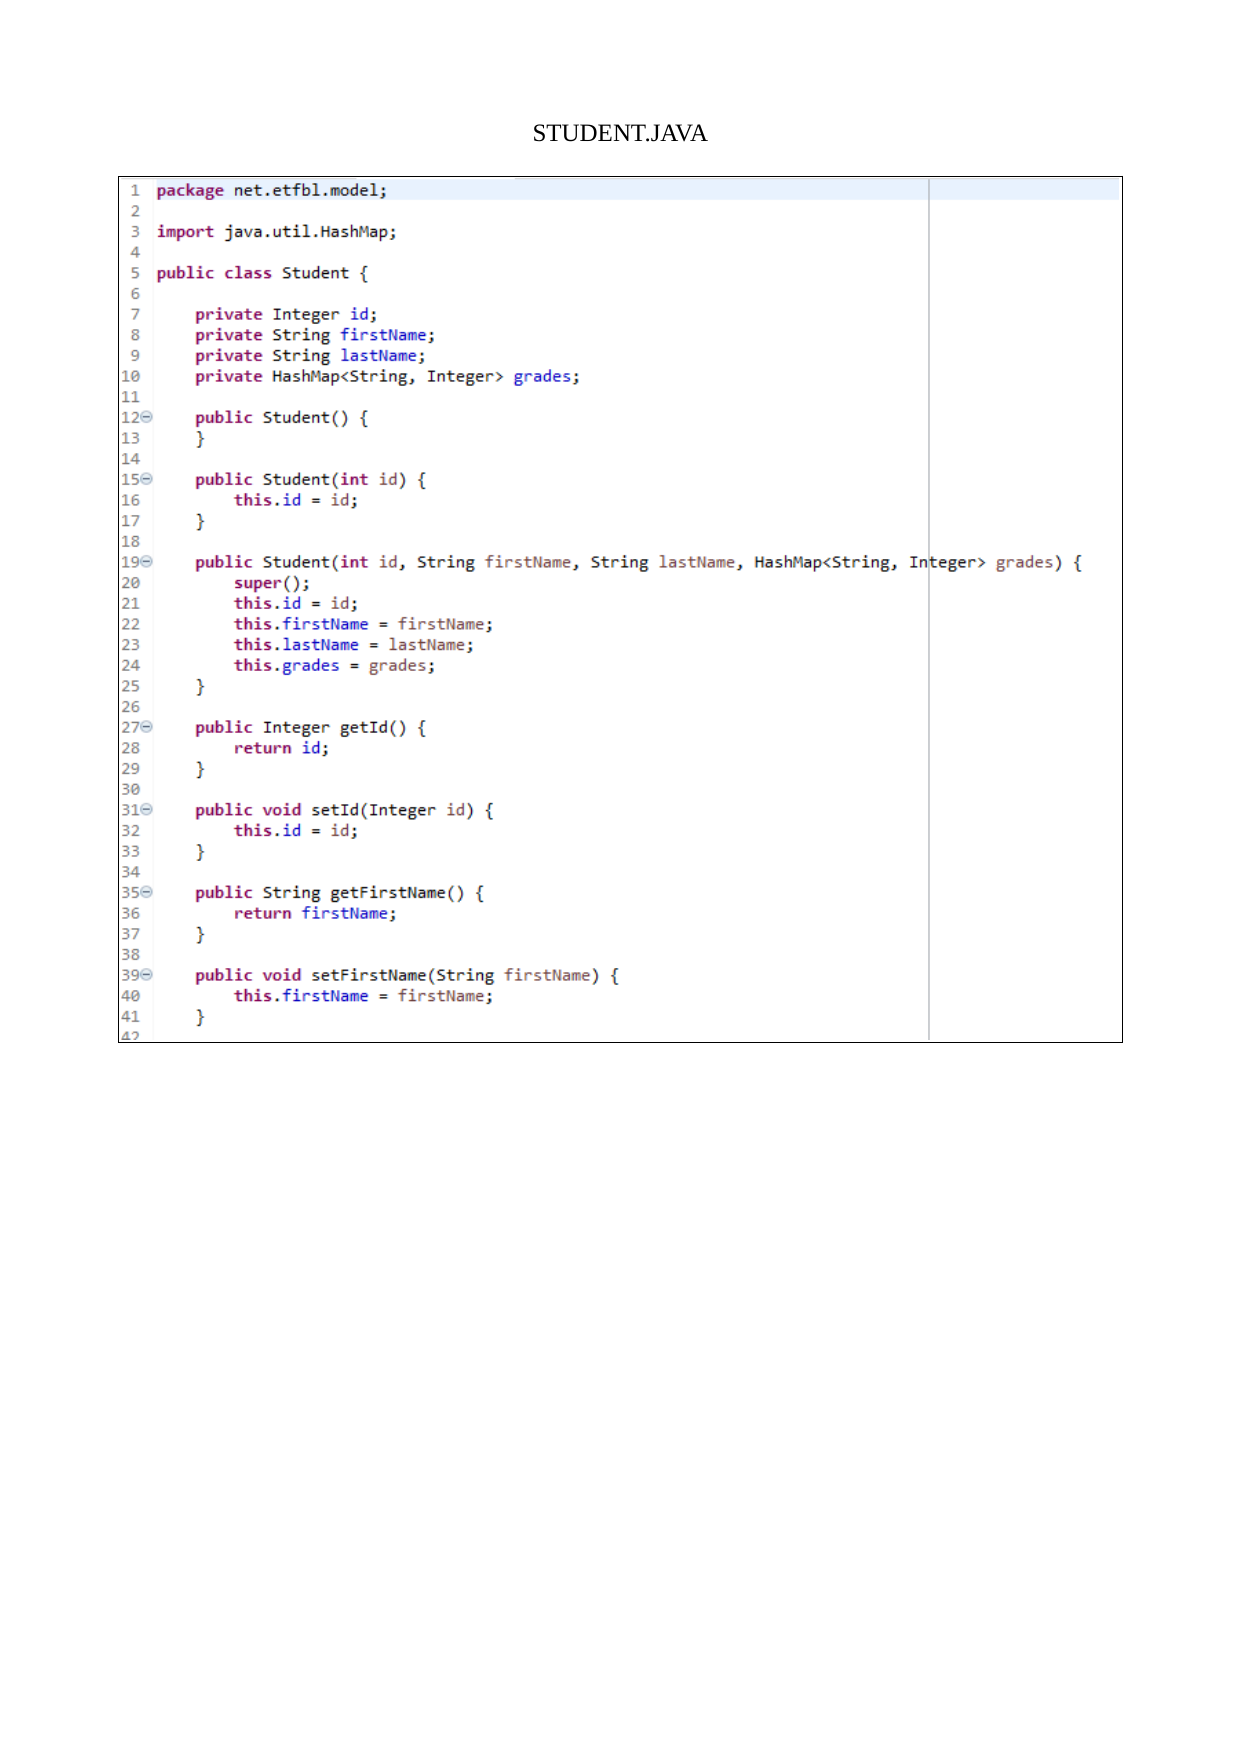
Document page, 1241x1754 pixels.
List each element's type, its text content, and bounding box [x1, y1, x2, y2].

text STUDENT.JAVA [118, 118, 1122, 147]
picture [121, 178, 1119, 1040]
